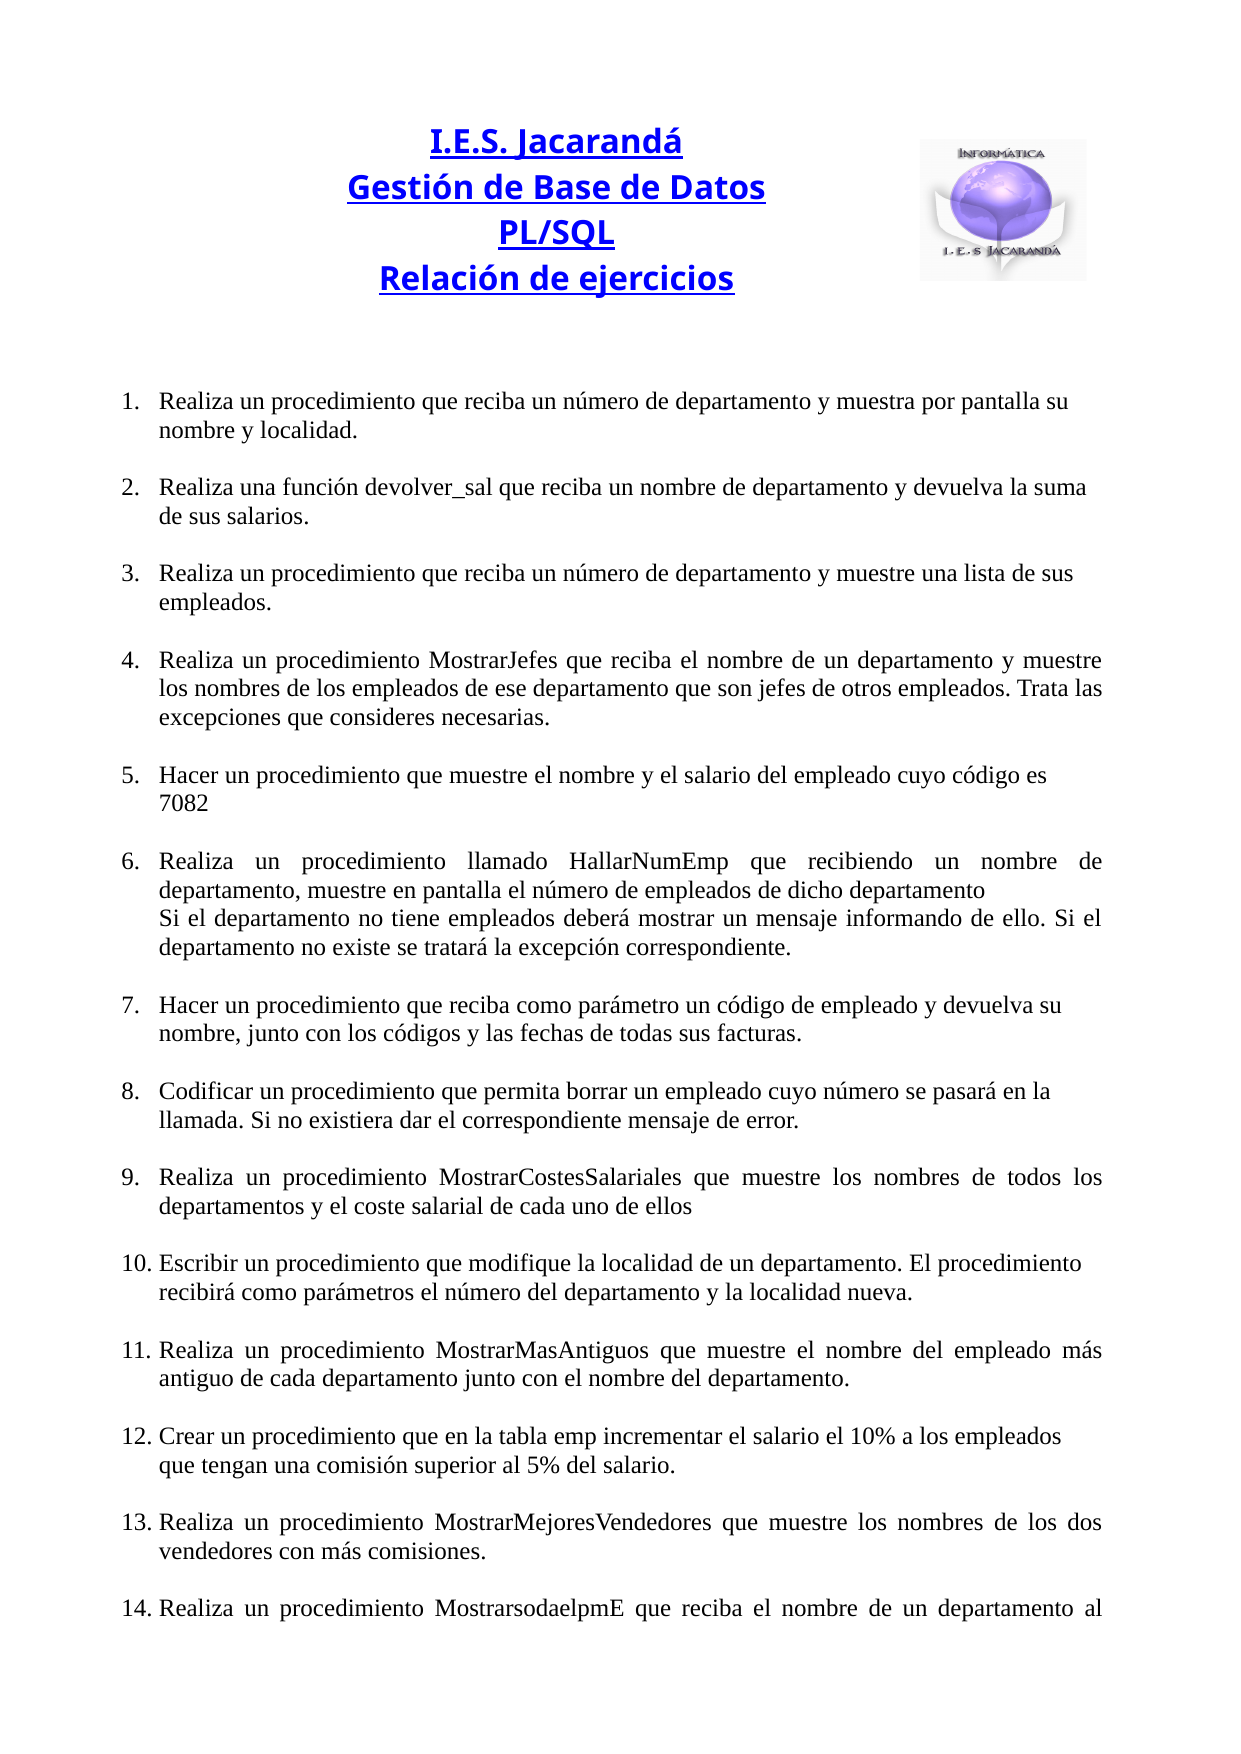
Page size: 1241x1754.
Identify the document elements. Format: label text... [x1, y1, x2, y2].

list Realiza un procedimiento MostrarMasAntiguos que muestre el nombre del empleado más antiguo de cada departamento junto con el nombre del departamento. [121, 1335, 1103, 1392]
list Hacer un procedimiento que reciba como parámetro un código de empleado y devuelva su nombre, junto con los códigos y las fechas de todas sus facturas. [121, 990, 1103, 1047]
list Realiza una función devolver_sal que reciba un nombre de departamento y devuelva la suma de sus salarios. [121, 472, 1103, 530]
list Relación de ejercicios [156, 254, 1122, 300]
list PL/SQL [156, 209, 919, 254]
list Realiza un procedimiento MostrarMejoresVendedores que muestre los nombres de los dos vendedores con más comisiones. [121, 1507, 1103, 1565]
list Codificar un procedimiento que permita borrar un empleado cuyo número se pasará en la llamada. Si no existiera dar el correspondiente mensaje de error. [121, 1076, 1103, 1133]
list Realiza un procedimiento MostrarJefes que reciba el nombre de un departamento y muestre los nombres de los empleados de ese departamento que son jefes de otros empleados. Trata las excepciones que consideres necesarias. [121, 645, 1103, 731]
list Realiza un procedimiento MostrarCostesSalariales que muestre los nombres de todos los departamentos y el coste salarial de cada uno de ellos [121, 1162, 1103, 1220]
list [1087, 163, 1122, 209]
list I.E.S. Jacarandá [156, 118, 1122, 163]
list [1087, 209, 1122, 254]
list Gestión de Base de Datos [156, 163, 919, 209]
list recibirá como parámetros el número del departamento y la localidad nueva. [121, 1277, 1103, 1306]
list Hacer un procedimiento que muestre el nombre y el salario del empleado cuyo código es 7082 [121, 760, 1103, 817]
picture [919, 139, 1087, 281]
list Si el departamento no tiene empleados deberá mostrar un mensaje informando de ello. Si el departamento no existe se tratará la excepción correspondiente. [121, 903, 1103, 961]
list Crear un procedimiento que en la tabla emp incrementar el salario el 10% a los empleados que tengan una comisión superior al 5% del salario. [121, 1421, 1103, 1478]
list Realiza un procedimiento MostrarsodaelpmE que reciba el nombre de un departamento al [121, 1593, 1103, 1622]
list Realiza un procedimiento que reciba un número de departamento y muestra por pantalla su nombre y localidad. [121, 386, 1103, 443]
list Escribir un procedimiento que modifique la localidad de un departamento. El procedimiento [121, 1248, 1103, 1277]
list Realiza un procedimiento que reciba un número de departamento y muestre una lista de sus empleados. [121, 558, 1103, 616]
list Realiza un procedimiento llamado HallarNumEmp que recibiendo un nombre de departamento, muestre en pantalla el número de empleados de dicho departamento [121, 846, 1103, 903]
